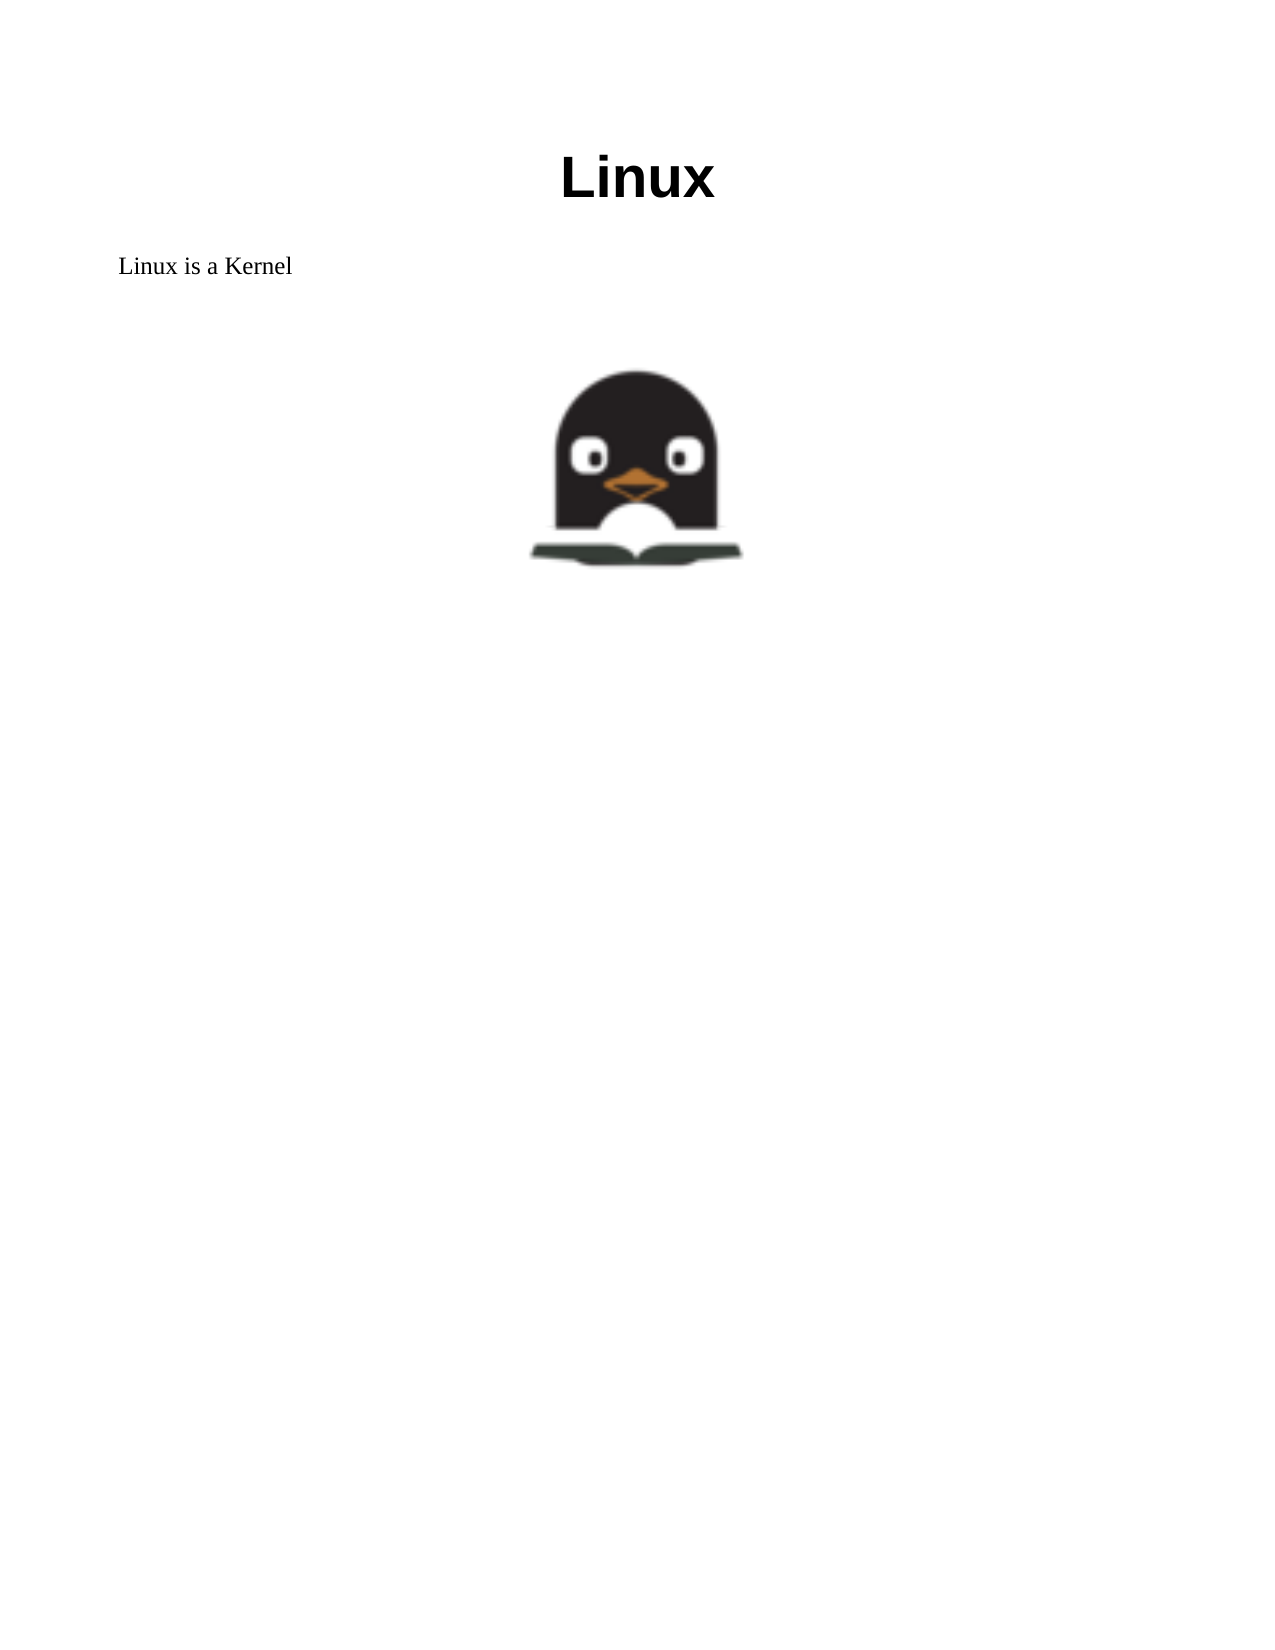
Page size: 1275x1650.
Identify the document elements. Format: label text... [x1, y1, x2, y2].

picture [476, 308, 799, 631]
title Linux [118, 143, 1157, 210]
text Linux is a Kernel [118, 251, 1157, 280]
